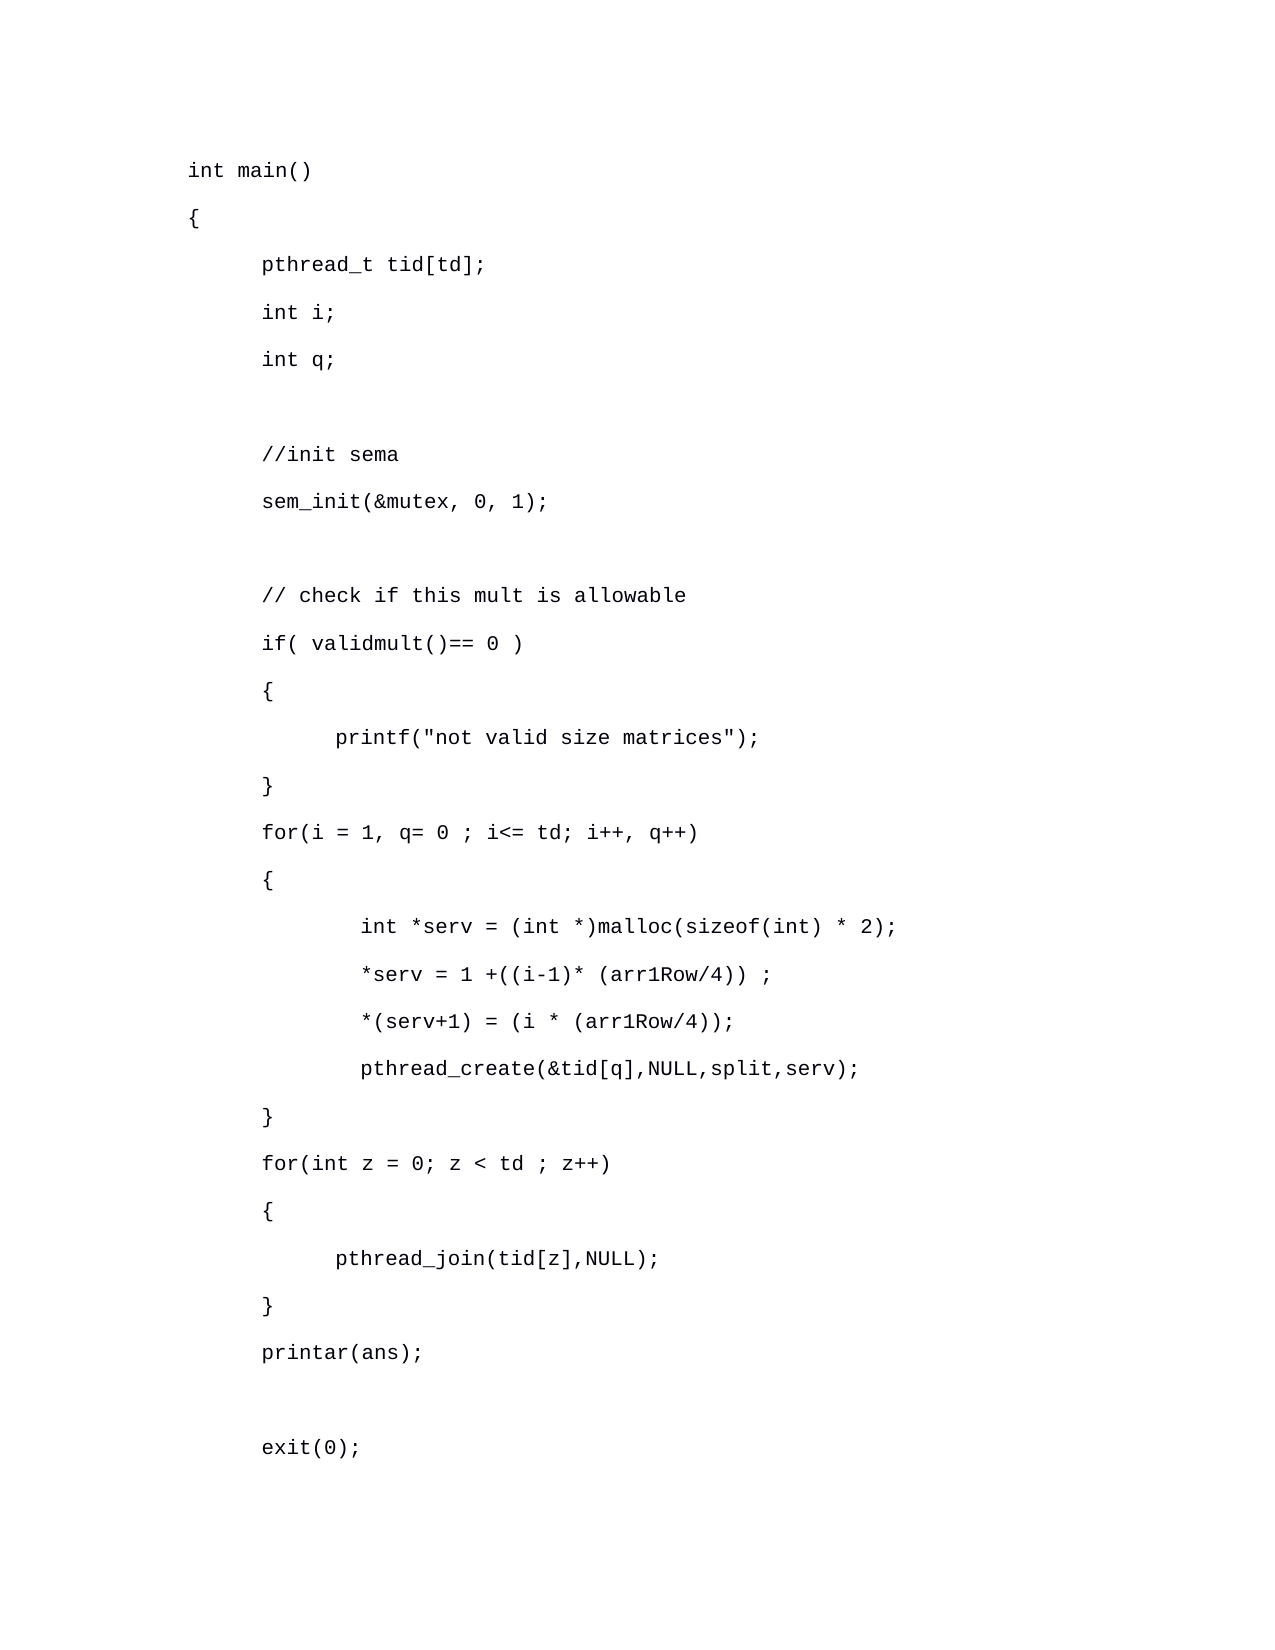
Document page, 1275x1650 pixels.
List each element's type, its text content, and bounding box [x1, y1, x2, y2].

text } [187, 1295, 1087, 1318]
text pthread_t tid[td]; [187, 254, 1087, 278]
text } [187, 774, 1087, 798]
text { [187, 869, 1087, 893]
text if( validmult()== 0 ) [187, 633, 1087, 656]
text //init sema [187, 443, 1087, 467]
text sem_init(&mutex, 0, 1); [187, 491, 1087, 514]
text for(int z = 0; z < td ; z++) [187, 1153, 1087, 1177]
text int main() [187, 160, 1087, 183]
text pthread_join(tid[z],NULL); [187, 1247, 1087, 1271]
text { [187, 1200, 1087, 1224]
text int i; [187, 302, 1087, 325]
text exit(0); [187, 1437, 1087, 1460]
text for(i = 1, q= 0 ; i<= td; i++, q++) [187, 822, 1087, 846]
text *(serv+1) = (i * (arr1Row/4)); [187, 1011, 1087, 1035]
text printar(ans); [187, 1342, 1087, 1366]
text pthread_create(&tid[q],NULL,split,serv); [187, 1058, 1087, 1082]
text { [187, 207, 1087, 231]
text int q; [187, 349, 1087, 373]
text } [187, 1106, 1087, 1129]
text printf("not valid size matrices"); [187, 727, 1087, 751]
text int *serv = (int *)malloc(sizeof(int) * 2); [187, 916, 1087, 940]
text *serv = 1 +((i-1)* (arr1Row/4)) ; [187, 964, 1087, 987]
text { [187, 680, 1087, 704]
text // check if this mult is allowable [187, 585, 1087, 609]
